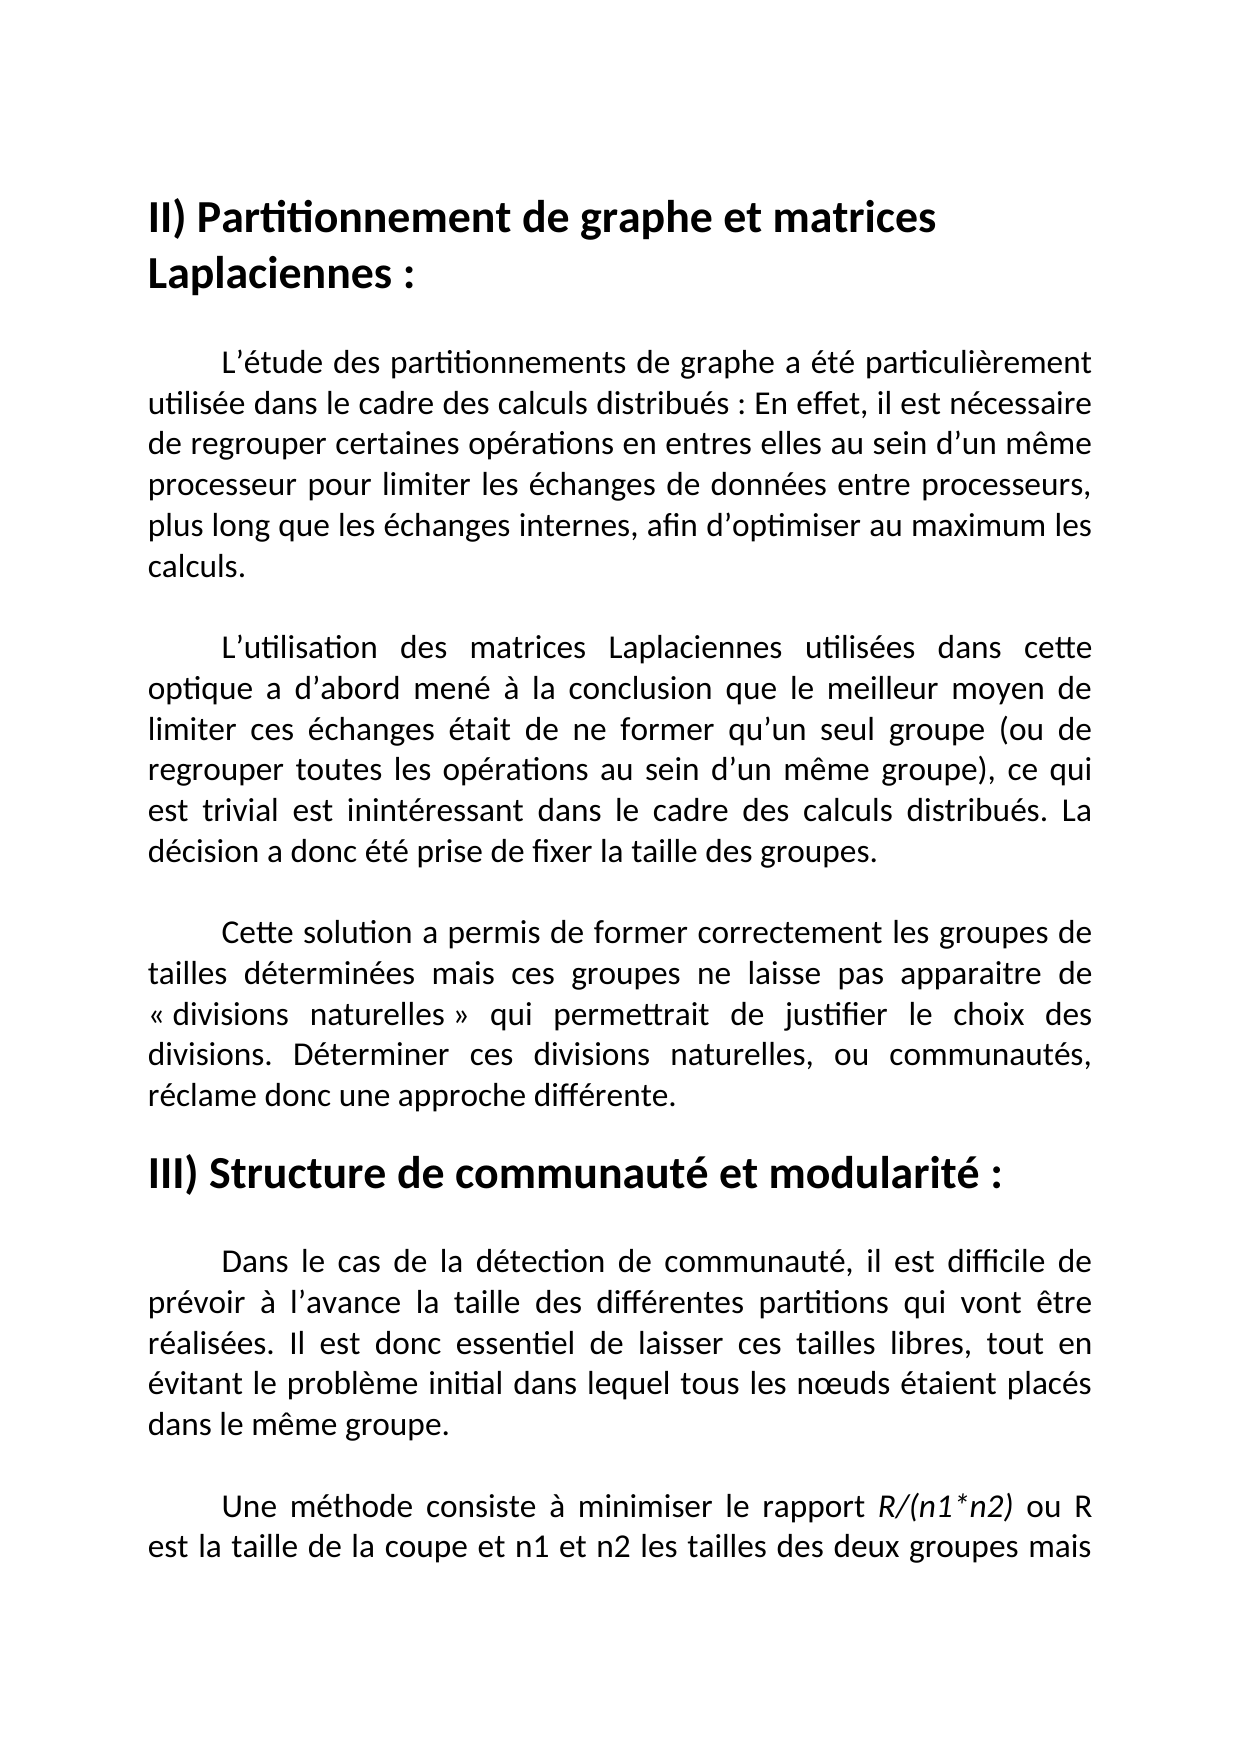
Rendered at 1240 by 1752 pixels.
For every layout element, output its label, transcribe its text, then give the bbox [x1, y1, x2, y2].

text III) Structure de communauté et modularité : [148, 1143, 1092, 1199]
text L’utilisation des matrices Laplaciennes utilisées dans cette optique a d’abord mené à la conclusion que le meilleur moyen de limiter ces échanges était de ne former qu’un seul groupe (ou de regrouper toutes les opérations au sein d’un même groupe), ce qui est trivial est inintéressant dans le cadre des calculs distribués. La décision a donc été prise de fixer la taille des groupes. [148, 626, 1092, 870]
text Une méthode consiste à minimiser le rapport R/(n1*n2) ou R est la taille de la coupe et n1 et n2 les tailles des deux groupes mais [148, 1484, 1092, 1566]
text L’étude des partitionnements de graphe a été particulièrement utilisée dans le cadre des calculs distribués : En effet, il est nécessaire de regrouper certaines opérations en entres elles au sein d’un même processeur pour limiter les échanges de données entre processeurs, plus long que les échanges internes, afin d’optimiser au maximum les calculs. [148, 341, 1092, 585]
text Cette solution a permis de former correctement les groupes de tailles déterminées mais ces groupes ne laisse pas apparaitre de « divisions naturelles » qui permettrait de justifier le choix des divisions. Déterminer ces divisions naturelles, ou communautés, réclame donc une approche différente. [148, 911, 1092, 1115]
text Dans le cas de la détection de communauté, il est difficile de prévoir à l’avance la taille des différentes partitions qui vont être réalisées. Il est donc essentiel de laisser ces tailles libres, tout en évitant le problème initial dans lequel tous les nœuds étaient placés dans le même groupe. [148, 1240, 1092, 1444]
text II) Partitionnement de graphe et matrices Laplaciennes : [148, 188, 1092, 300]
